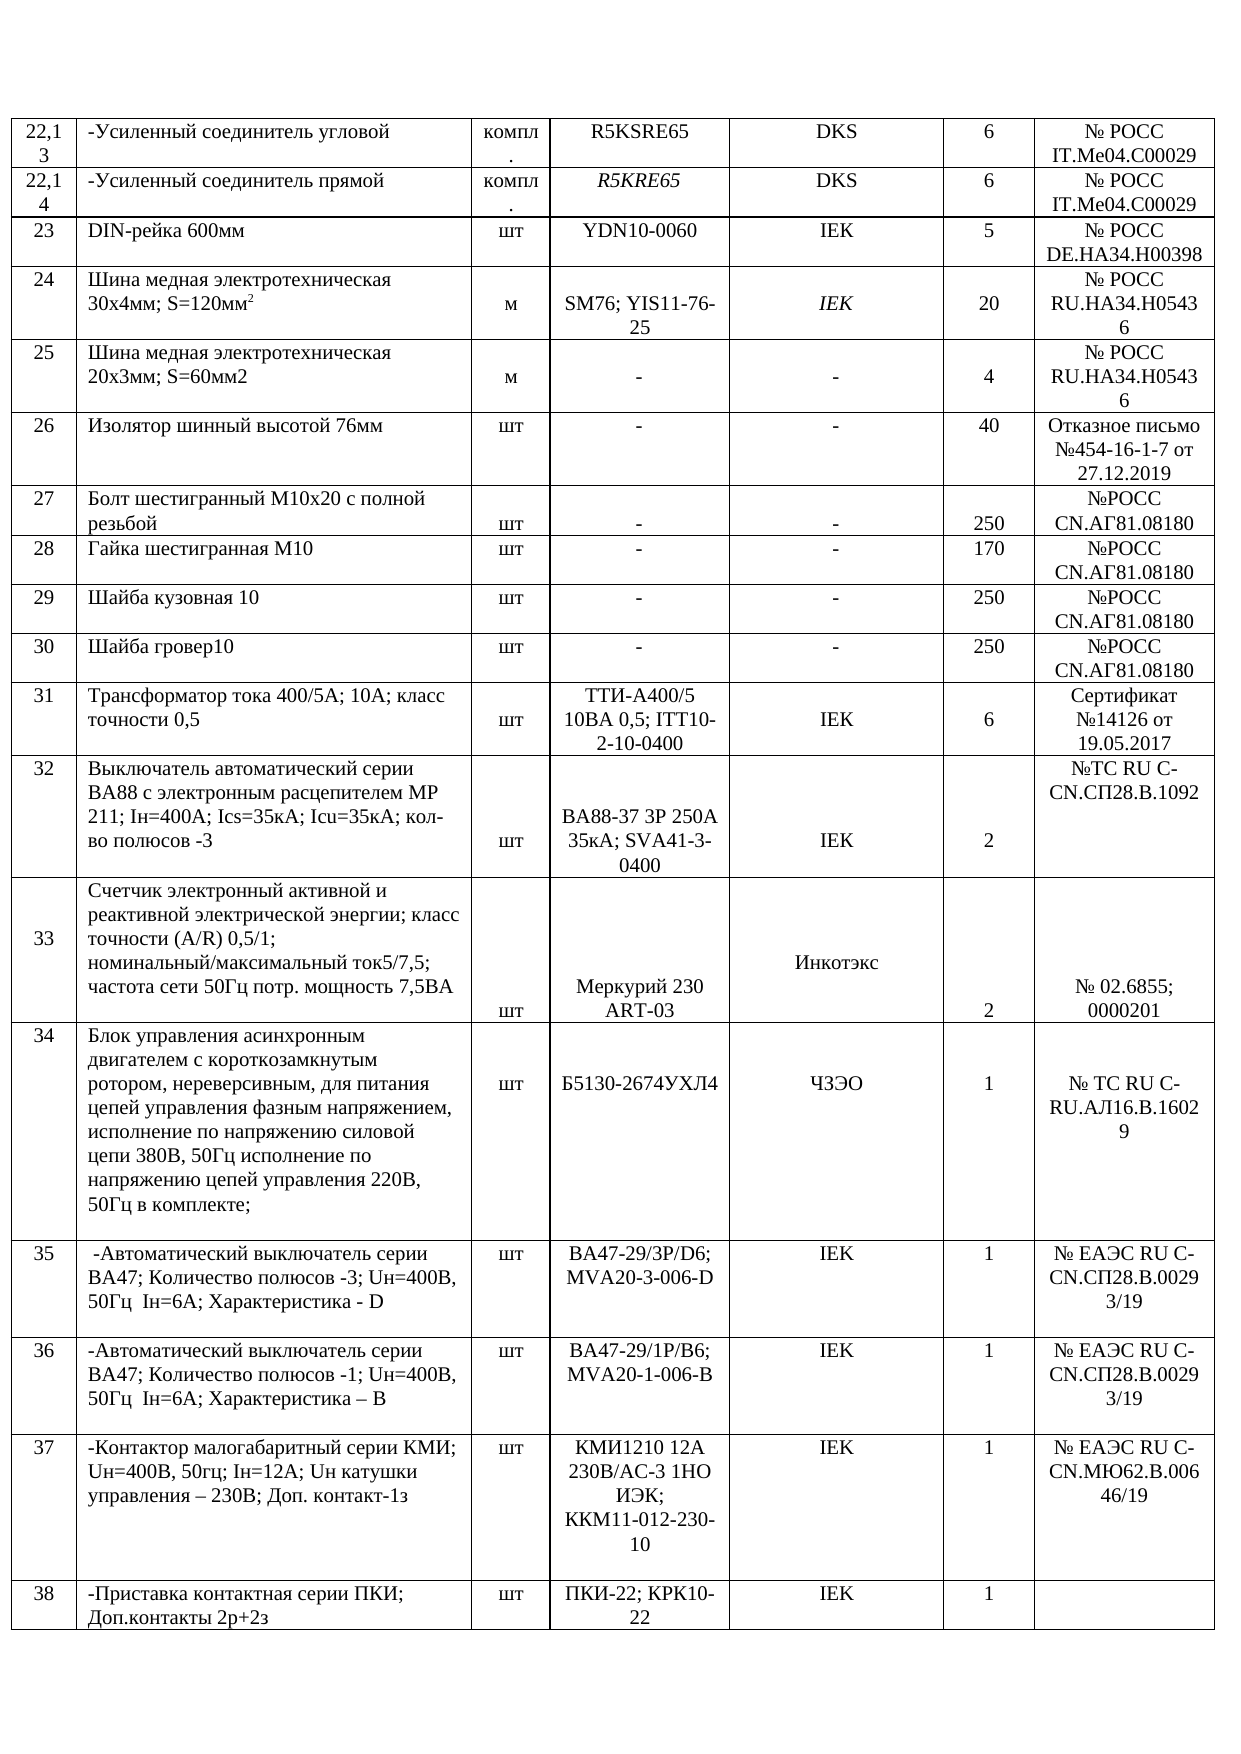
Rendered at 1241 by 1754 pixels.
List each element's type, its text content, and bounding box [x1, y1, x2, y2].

table_cell IEК [730, 267, 943, 339]
table_cell [1035, 1581, 1214, 1629]
table_cell 37 [12, 1435, 76, 1579]
table_cell 1 [944, 1023, 1034, 1239]
table_cell шт [472, 1023, 549, 1239]
table_cell R5KSRE65 [551, 119, 729, 167]
table_cell 6 [944, 168, 1034, 216]
table_cell 25 [12, 340, 76, 412]
table_cell м [472, 267, 549, 339]
table_cell 27 [12, 486, 76, 534]
table_cell -Усиленный соединитель прямой [77, 168, 471, 216]
table_cell шт [472, 536, 549, 584]
table_cell Сертификат №14126 от 19.05.2017 [1035, 683, 1214, 755]
table_cell R5KRE65 [551, 168, 729, 216]
table_cell - [730, 536, 943, 584]
table_cell ВА47-29/1Р/В6; MVA20-1-006-В [551, 1338, 729, 1434]
table_cell IEК [730, 218, 943, 266]
table_cell компл. [472, 119, 549, 167]
table_cell -Контактор малогабаритный серии КМИ; Uн=400В, 50гц; Iн=12А; Uн катушки управления – 230В; Доп. контакт-1з [77, 1435, 471, 1579]
table_cell 20 [944, 267, 1034, 339]
table_cell ВА47-29/3Р/D6; MVA20-3-006-D [551, 1241, 729, 1337]
table_cell - [730, 634, 943, 682]
table_cell 31 [12, 683, 76, 755]
table_cell DKS [730, 168, 943, 216]
table_cell шт [472, 1581, 549, 1629]
table_cell ЧЗЭО [730, 1023, 943, 1239]
table_cell 34 [12, 1023, 76, 1239]
table_cell IEK [730, 1435, 943, 1579]
table_cell 5 [944, 218, 1034, 266]
table_cell КМИ1210 12А 230В/АС-3 1НО ИЭК; ККМ11-012-230-10 [551, 1435, 729, 1579]
table_cell - [730, 340, 943, 412]
table_cell 23 [12, 218, 76, 266]
table_cell №ТС RU C-CN.CП28.В.1092 [1035, 756, 1214, 877]
table_cell шт [472, 683, 549, 755]
table_cell -Приставка контактная серии ПКИ; Доп.контакты 2р+2з [77, 1581, 471, 1629]
table_cell м [472, 340, 549, 412]
table_cell 36 [12, 1338, 76, 1434]
table_cell 24 [12, 267, 76, 339]
table_cell IEK [730, 1241, 943, 1337]
table_cell № РОСС IT.Me04.С00029 [1035, 119, 1214, 167]
table_cell 2 [944, 756, 1034, 877]
table_cell 29 [12, 585, 76, 633]
table_cell - [551, 585, 729, 633]
table_cell - [551, 536, 729, 584]
table_cell шт [472, 756, 549, 877]
table_cell 32 [12, 756, 76, 877]
table_cell №РОСС СN.АГ81.08180 [1035, 486, 1214, 534]
table_cell Отказное письмо №454-16-1-7 от 27.12.2019 [1035, 413, 1214, 485]
table_cell IEK [730, 1338, 943, 1434]
table_cell 250 [944, 585, 1034, 633]
table_cell IEK [730, 1581, 943, 1629]
table_cell № ТС RU C-RU.АЛ16.В.16029 [1035, 1023, 1214, 1239]
table_cell № РОСС DE.НА34.Н00398 [1035, 218, 1214, 266]
table_cell 1 [944, 1338, 1034, 1434]
table_cell Изолятор шинный высотой 76мм [77, 413, 471, 485]
table_cell - [551, 413, 729, 485]
table_cell шт [472, 634, 549, 682]
table_cell - [551, 634, 729, 682]
table_cell 40 [944, 413, 1034, 485]
table_cell №РОСС СN.АГ81.08180 [1035, 585, 1214, 633]
table_cell шт [472, 585, 549, 633]
table_cell 35 [12, 1241, 76, 1337]
table_cell 33 [12, 878, 76, 1022]
table_cell 26 [12, 413, 76, 485]
table_cell 4 [944, 340, 1034, 412]
table_cell Выключатель автоматический серии ВА88 с электронным расцепителем МР 211; Iн=400А; Ics=35кА; Iсu=35кА; кол-во полюсов -3 [77, 756, 471, 877]
table_cell 22,14 [12, 168, 76, 216]
table_cell 250 [944, 486, 1034, 534]
table_cell -Автоматический выключатель серии ВА47; Количество полюсов -3; Uн=400В, 50Гц Iн=6А; Характеристика - D [77, 1241, 471, 1337]
table_cell DKS [730, 119, 943, 167]
table_cell DIN-рейка 600мм [77, 218, 471, 266]
table_cell 28 [12, 536, 76, 584]
table_cell 22,13 [12, 119, 76, 167]
table_cell Шина медная электротехническая 30х4мм; S=120мм2 [77, 267, 471, 339]
table_cell № 02.6855; 0000201 [1035, 878, 1214, 1022]
table_cell Шайба гровер10 [77, 634, 471, 682]
table_cell ТТИ-А400/5 10ВА 0,5; IТТ10-2-10-0400 [551, 683, 729, 755]
table_cell шт [472, 486, 549, 534]
table_cell 250 [944, 634, 1034, 682]
table_cell IEК [730, 756, 943, 877]
table_cell Счетчик электронный активной и реактивной электрической энергии; класс точности (А/R) 0,5/1; номинальный/максимальный ток5/7,5; частота сети 50Гц потр. мощность 7,5ВА [77, 878, 471, 1022]
table_cell Меркурий 230 ART-03 [551, 878, 729, 1022]
table_cell Гайка шестигранная М10 [77, 536, 471, 584]
table_cell 6 [944, 119, 1034, 167]
table_cell шт [472, 878, 549, 1022]
table_cell компл. [472, 168, 549, 216]
table_cell 2 [944, 878, 1034, 1022]
table_cell - [730, 486, 943, 534]
table_cell 6 [944, 683, 1034, 755]
table_cell - [551, 486, 729, 534]
table_cell ВА88-37 3Р 250А 35кА; SVА41-3-0400 [551, 756, 729, 877]
table_cell № ЕАЭС RU C-CN.МЮ62.В.00646/19 [1035, 1435, 1214, 1579]
table_cell - [730, 585, 943, 633]
table_cell шт [472, 413, 549, 485]
table_cell № ЕАЭС RU C-CN.СП28.В.00293/19 [1035, 1338, 1214, 1434]
table_cell 1 [944, 1581, 1034, 1629]
table_cell № РОСС RU.НА34.Н05436 [1035, 267, 1214, 339]
table_cell Болт шестигранный М10х20 с полной резьбой [77, 486, 471, 534]
table_cell Б5130-2674УХЛ4 [551, 1023, 729, 1239]
table_cell № РОСС RU.НА34.Н05436 [1035, 340, 1214, 412]
table_cell Трансформатор тока 400/5А; 10А; класс точности 0,5 [77, 683, 471, 755]
table_cell 170 [944, 536, 1034, 584]
table_cell Шайба кузовная 10 [77, 585, 471, 633]
table_cell шт [472, 1338, 549, 1434]
table_cell Блок управления асинхронным двигателем с короткозамкнутым ротором, нереверсивным, для питания цепей управления фазным напряжением, исполнение по напряжению силовой цепи 380В, 50Гц исполнение по напряжению цепей управления 220В, 50Гц в комплекте; [77, 1023, 471, 1239]
table_cell -Автоматический выключатель серии ВА47; Количество полюсов -1; Uн=400В, 50Гц Iн=6А; Характеристика – B [77, 1338, 471, 1434]
table_cell Инкотэкс [730, 878, 943, 1022]
table_cell - [730, 413, 943, 485]
table_cell ПКИ-22; КРК10-22 [551, 1581, 729, 1629]
table_cell №РОСС СN.АГ81.08180 [1035, 634, 1214, 682]
table_cell 30 [12, 634, 76, 682]
table_cell № ЕАЭС RU C-CN.СП28.В.00293/19 [1035, 1241, 1214, 1337]
table_cell IEК [730, 683, 943, 755]
table_cell -Усиленный соединитель угловой [77, 119, 471, 167]
table_cell - [551, 340, 729, 412]
table_cell шт [472, 1241, 549, 1337]
table_cell шт [472, 218, 549, 266]
table_cell 1 [944, 1435, 1034, 1579]
table_cell SM76; YIS11-76-25 [551, 267, 729, 339]
table_cell Шина медная электротехническая 20х3мм; S=60мм2 [77, 340, 471, 412]
table_cell 38 [12, 1581, 76, 1629]
table_cell №РОСС СN.АГ81.08180 [1035, 536, 1214, 584]
table_cell 1 [944, 1241, 1034, 1337]
table_cell YDN10-0060 [551, 218, 729, 266]
table_cell шт [472, 1435, 549, 1579]
table_cell № РОСС IT.Me04.С00029 [1035, 168, 1214, 216]
